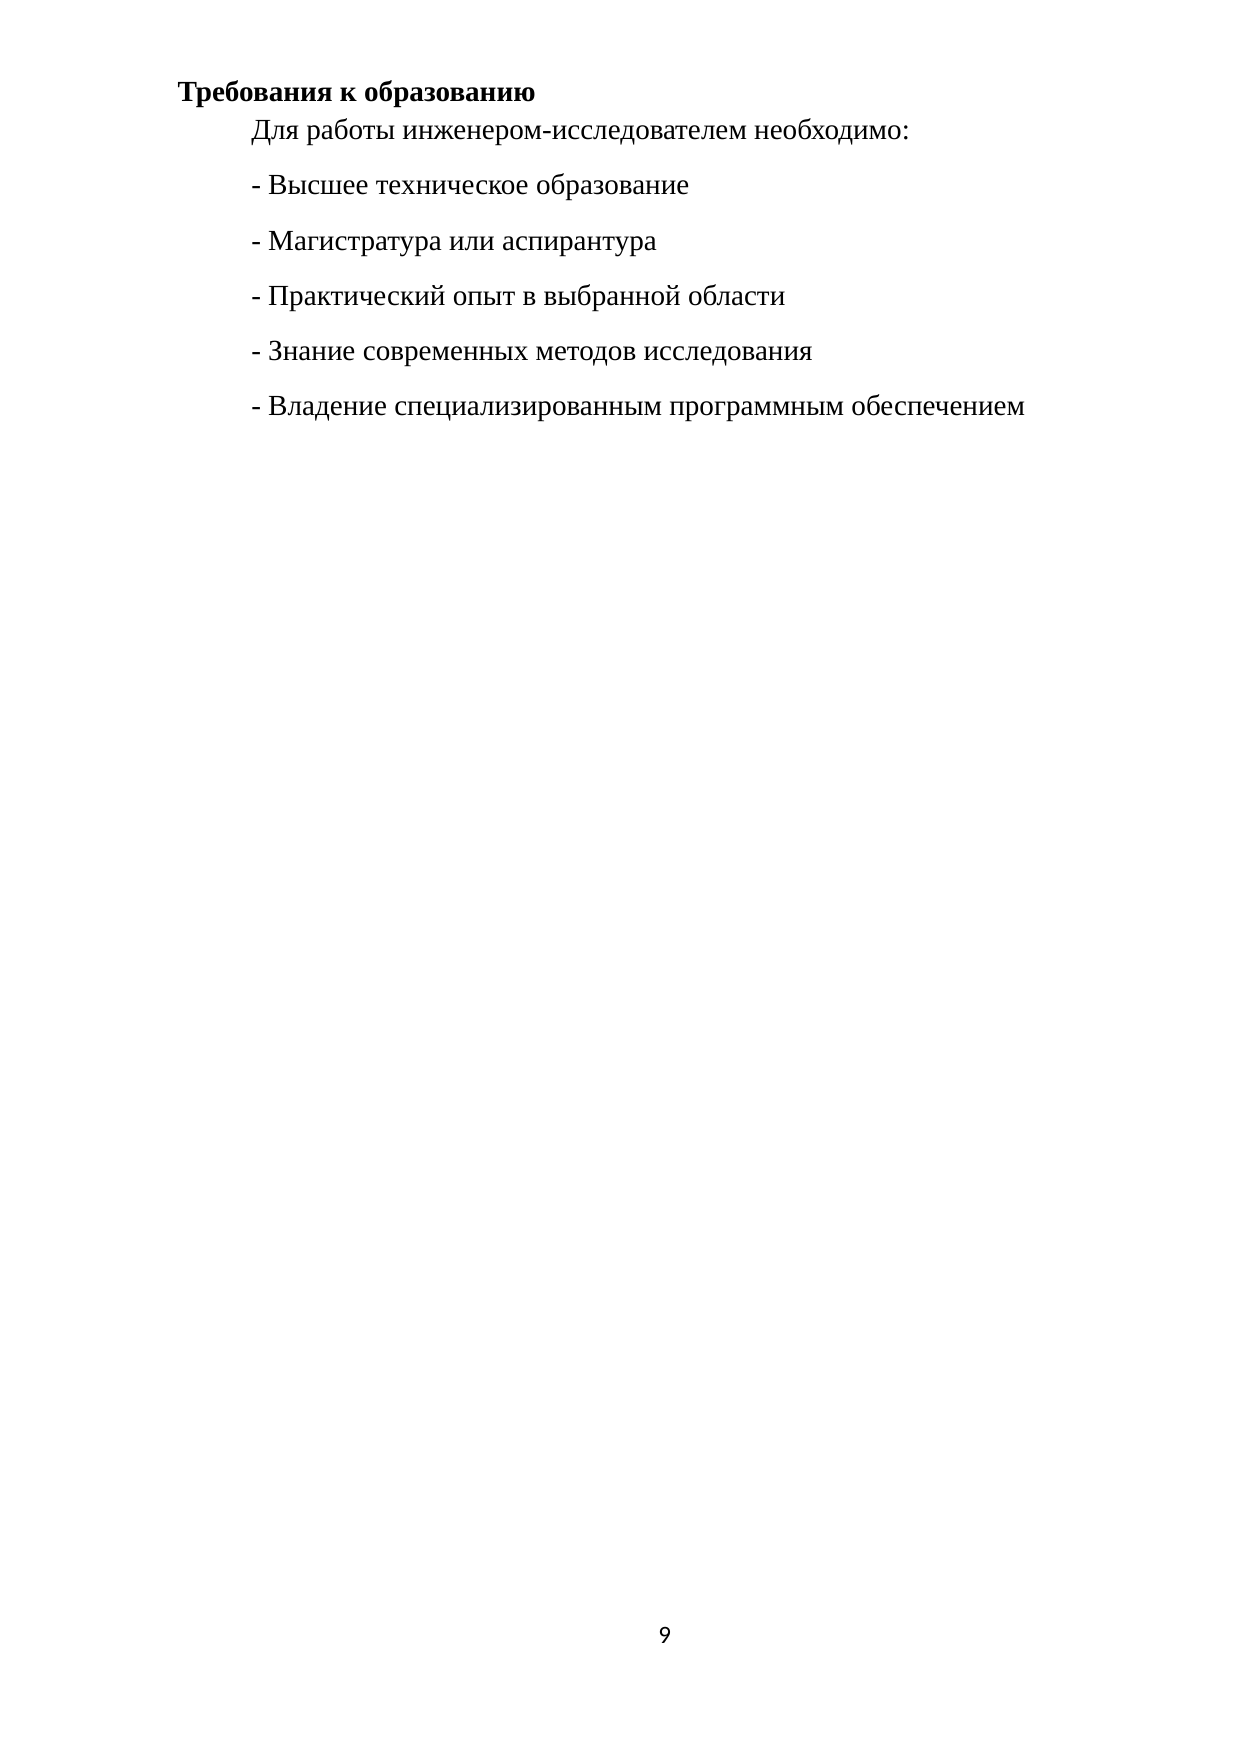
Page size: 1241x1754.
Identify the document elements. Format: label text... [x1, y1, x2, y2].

text - Высшее техническое образование [177, 167, 1152, 201]
text - Практический опыт в выбранной области [177, 278, 1152, 311]
subtitle Требования к образованию [177, 74, 1152, 107]
text Для работы инженером-исследователем необходимо: [177, 112, 1152, 146]
text - Владение специализированным программным обеспечением [177, 388, 1152, 422]
text - Знание современных методов исследования [177, 333, 1152, 367]
text - Магистратура или аспирантура [177, 223, 1152, 256]
